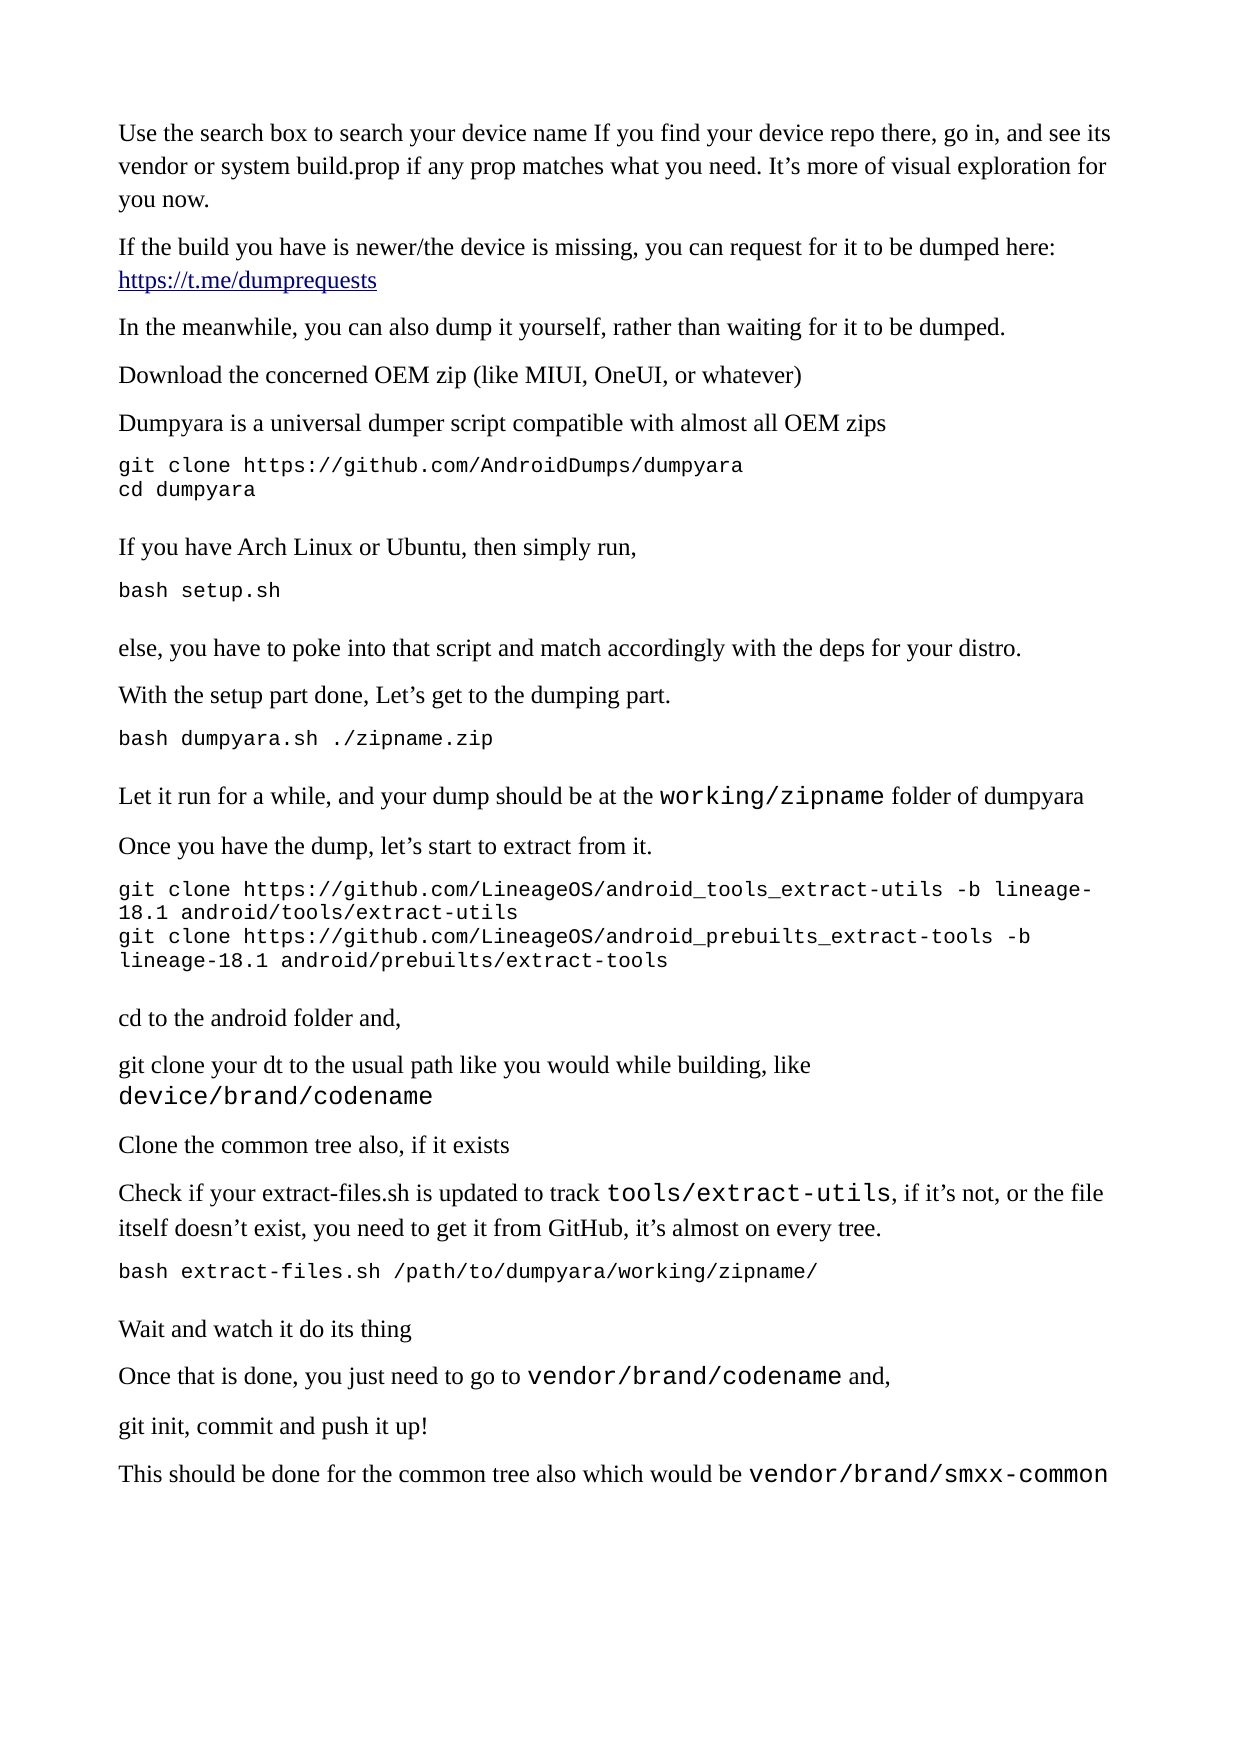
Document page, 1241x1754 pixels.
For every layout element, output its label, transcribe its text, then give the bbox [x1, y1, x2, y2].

text Clone the common tree also, if it exists [118, 1130, 1122, 1159]
text Use the search box to search your device name If you find your device repo there, go in, and see its vendor or system build.prop if any prop matches what you need. It’s more of visual exploration for you now. [118, 118, 1122, 213]
text git init, commit and push it up! [118, 1411, 1122, 1440]
text If the build you have is newer/the device is missing, you can request for it to be dumped here: https://t.me/dumprequests [118, 232, 1122, 293]
text Once you have the dump, let’s start to extract from it. [118, 831, 1122, 860]
text Let it run for a while, and your dump should be at the working/zipname folder of dumpyara [118, 781, 1122, 812]
text In the meanwhile, you can also dump it yourself, rather than waiting for it to be dumped. [118, 312, 1122, 341]
text bash dumpyara.sh ./zipname.zip [118, 728, 1122, 752]
text bash extract-files.sh /path/to/dumpyara/working/zipname/ [118, 1261, 1122, 1284]
text Check if your extract-files.sh is updated to track tools/extract-utils, if it’s not, or the file itself doesn’t exist, you need to get it from GitHub, it’s almost on every tree. [118, 1178, 1122, 1242]
text bash setup.sh [118, 579, 1122, 603]
text cd dumpyara [118, 479, 1122, 502]
text git clone https://github.com/LineageOS/android_tools_extract-utils -b lineage-18.1 android/tools/extract-utils [118, 879, 1122, 926]
text git clone https://github.com/AndroidDumps/dumpyara [118, 455, 1122, 479]
text git clone https://github.com/LineageOS/android_prebuilts_extract-tools -b lineage-18.1 android/prebuilts/extract-tools [118, 926, 1122, 973]
text else, you have to poke into that script and match accordingly with the deps for your distro. [118, 633, 1122, 661]
text Wait and watch it do its thing [118, 1314, 1122, 1342]
text If you have Arch Linux or Ubuntu, then simply run, [118, 532, 1122, 561]
text Once that is done, you just need to go to vendor/brand/codename and, [118, 1361, 1122, 1392]
text Dumpyara is a universal dumper script compatible with almost all OEM zips [118, 408, 1122, 436]
text With the setup part done, Let’s get to the dumping part. [118, 680, 1122, 709]
text This should be done for the common tree also which would be vendor/brand/smxx-common [118, 1459, 1122, 1490]
text cd to the android folder and, [118, 1003, 1122, 1031]
text git clone your dt to the usual path like you would while building, like device/brand/codename [118, 1050, 1122, 1112]
text Download the concerned OEM zip (like MIUI, OneUI, or whatever) [118, 360, 1122, 389]
